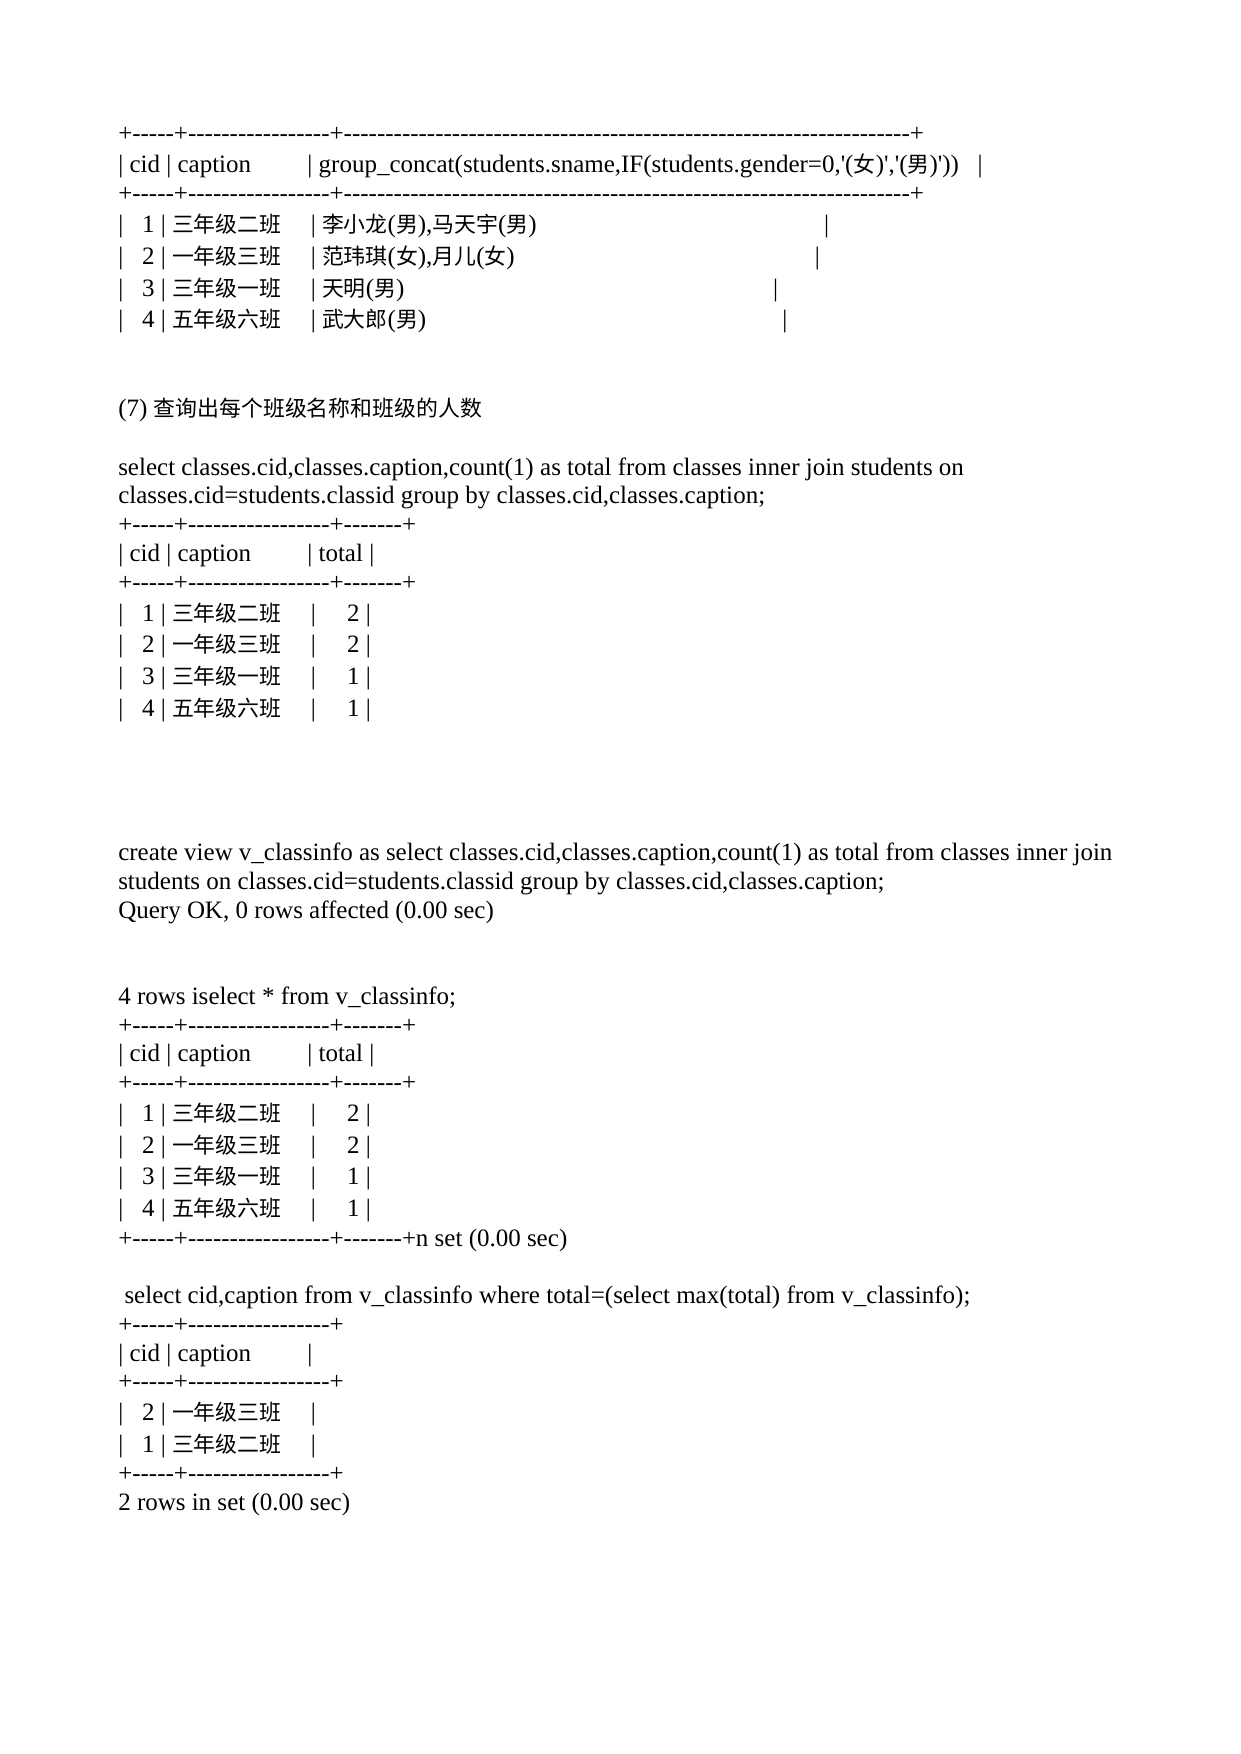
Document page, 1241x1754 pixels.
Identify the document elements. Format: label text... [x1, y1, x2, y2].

text 2 rows in set (0.00 sec) [118, 1487, 1122, 1516]
text | 3 | 三年级一班 | 天明(男) | [118, 271, 1122, 302]
text | 1 | 三年级二班 | [118, 1427, 1122, 1458]
text +-----+-----------------+-------+ [118, 509, 1122, 538]
text | cid | caption | [118, 1338, 1122, 1366]
text | 2 | 一年级三班 | 范玮琪(女),月儿(女) | [118, 239, 1122, 271]
text | 2 | 一年级三班 | 2 | [118, 627, 1122, 659]
text 4 rows iselect * from v_classinfo; [118, 981, 1122, 1010]
text (7) 查询出每个班级名称和班级的人数 [118, 391, 1122, 423]
text | 2 | 一年级三班 | 2 | [118, 1128, 1122, 1159]
text +-----+-----------------+-------+n set (0.00 sec) [118, 1223, 1122, 1251]
text +-----+-----------------+ [118, 1366, 1122, 1395]
text select cid,caption from v_classinfo where total=(select max(total) from v_classinfo); [118, 1280, 1122, 1309]
text +-----+-----------------+ [118, 1458, 1122, 1487]
text | 2 | 一年级三班 | [118, 1395, 1122, 1427]
text | 3 | 三年级一班 | 1 | [118, 659, 1122, 691]
text | cid | caption | total | [118, 1038, 1122, 1067]
text | 4 | 五年级六班 | 武大郎(男) | [118, 302, 1122, 334]
text | 1 | 三年级二班 | 李小龙(男),马天宇(男) | [118, 207, 1122, 239]
text create view v_classinfo as select classes.cid,classes.caption,count(1) as total from classes inner join students on classes.cid=students.classid group by classes.cid,classes.caption; [118, 837, 1122, 895]
text +-----+-----------------+-------+ [118, 1010, 1122, 1038]
text Query OK, 0 rows affected (0.00 sec) [118, 895, 1122, 923]
text select classes.cid,classes.caption,count(1) as total from classes inner join students on classes.cid=students.classid group by classes.cid,classes.caption; [118, 452, 1122, 509]
text +-----+-----------------+-------+ [118, 567, 1122, 596]
text | cid | caption | group_concat(students.sname,IF(students.gender=0,'(女)','(男)')) | [118, 147, 1122, 178]
text | 4 | 五年级六班 | 1 | [118, 691, 1122, 722]
text +-----+-----------------+--------------------------------------------------------------------+ [118, 118, 1122, 147]
text | cid | caption | total | [118, 538, 1122, 567]
text | 3 | 三年级一班 | 1 | [118, 1159, 1122, 1191]
text +-----+-----------------+ [118, 1309, 1122, 1338]
text | 1 | 三年级二班 | 2 | [118, 596, 1122, 627]
text +-----+-----------------+--------------------------------------------------------------------+ [118, 178, 1122, 207]
text | 4 | 五年级六班 | 1 | [118, 1191, 1122, 1223]
text | 1 | 三年级二班 | 2 | [118, 1096, 1122, 1128]
text +-----+-----------------+-------+ [118, 1067, 1122, 1096]
